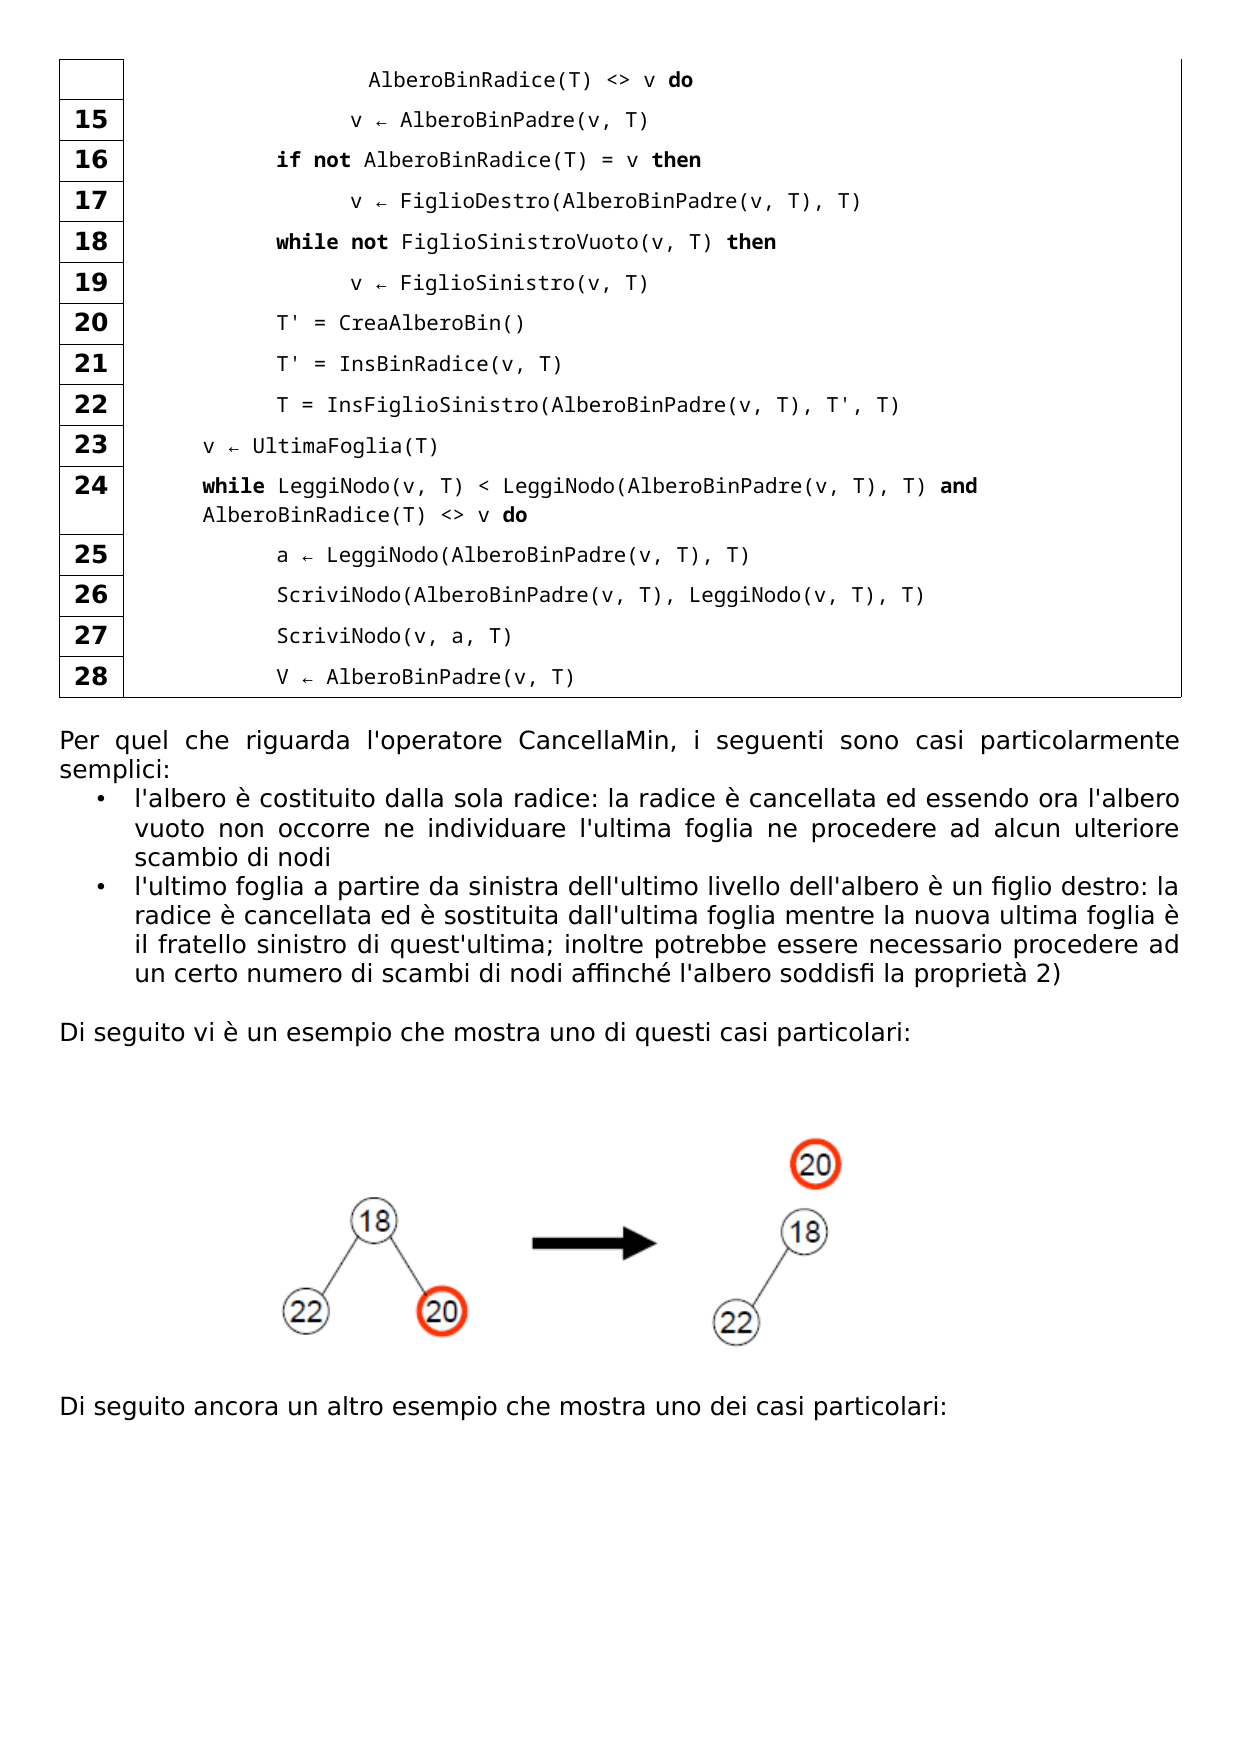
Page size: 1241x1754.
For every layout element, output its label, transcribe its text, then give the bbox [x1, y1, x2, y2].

table_cell [60, 60, 123, 99]
table_cell 25 [60, 535, 123, 575]
table_cell 21 [60, 345, 123, 384]
picture [263, 1118, 859, 1363]
text Di seguito vi è un esempio che mostra uno di questi casi particolari: [59, 1018, 1181, 1047]
table_cell v ← FiglioSinistro(v, T) [124, 262, 1181, 303]
table_cell 18 [60, 222, 123, 262]
table_cell 23 [60, 426, 123, 466]
table_cell 15 [60, 100, 123, 140]
table_cell 26 [60, 576, 123, 616]
table_cell 22 [60, 385, 123, 425]
table_cell v ← FiglioDestro(AlberoBinPadre(v, T), T) [124, 181, 1181, 221]
table_cell 19 [60, 263, 123, 303]
table_cell AlberoBinRadice(T) <> v do [124, 59, 1181, 99]
table_cell ScriviNodo(AlberoBinPadre(v, T), LeggiNodo(v, T), T) [124, 575, 1181, 616]
table_cell while not FiglioSinistroVuoto(v, T) then [124, 221, 1181, 262]
table_cell 16 [60, 141, 123, 181]
text Per quel che riguarda l'operatore CancellaMin, i seguenti sono casi particolarmente semplici: [59, 726, 1181, 784]
text Di seguito ancora un altro esempio che mostra uno dei casi particolari: [59, 1392, 1181, 1421]
table_cell v ← UltimaFoglia(T) [124, 425, 1181, 466]
table_cell T = InsFiglioSinistro(AlberoBinPadre(v, T), T', T) [124, 384, 1181, 425]
table_cell T' = InsBinRadice(v, T) [124, 344, 1181, 384]
table_cell v ← AlberoBinPadre(v, T) [124, 99, 1181, 140]
list l'albero è costituito dalla sola radice: la radice è cancellata ed essendo ora l'albero vuoto non occorre ne individuare l'ultima foglia ne procedere ad alcun ulteriore scambio di nodi [97, 784, 1181, 872]
table_cell T' = CreaAlberoBin() [124, 303, 1181, 343]
list l'ultimo foglia a partire da sinistra dell'ultimo livello dell'albero è un figlio destro: la radice è cancellata ed è sostituita dall'ultima foglia mentre la nuova ultima foglia è il fratello sinistro di quest'ultima; inoltre potrebbe essere necessario procedere ad un certo numero di scambi di nodi affinché l'albero soddisfi la proprietà 2) [97, 872, 1181, 989]
table_cell 28 [60, 657, 123, 697]
table_cell 17 [60, 182, 123, 221]
table_cell while LeggiNodo(v, T) < LeggiNodo(AlberoBinPadre(v, T), T) and AlberoBinRadice(T) <> v do [124, 466, 1181, 534]
table_cell ScriviNodo(v, a, T) [124, 616, 1181, 656]
table_cell a ← LeggiNodo(AlberoBinPadre(v, T), T) [124, 534, 1181, 575]
table_cell V ← AlberoBinPadre(v, T) [124, 656, 1181, 697]
table_cell 24 [60, 467, 123, 534]
table_cell if not AlberoBinRadice(T) = v then [124, 140, 1181, 181]
table_cell 27 [60, 617, 123, 656]
table_cell 20 [60, 304, 123, 343]
